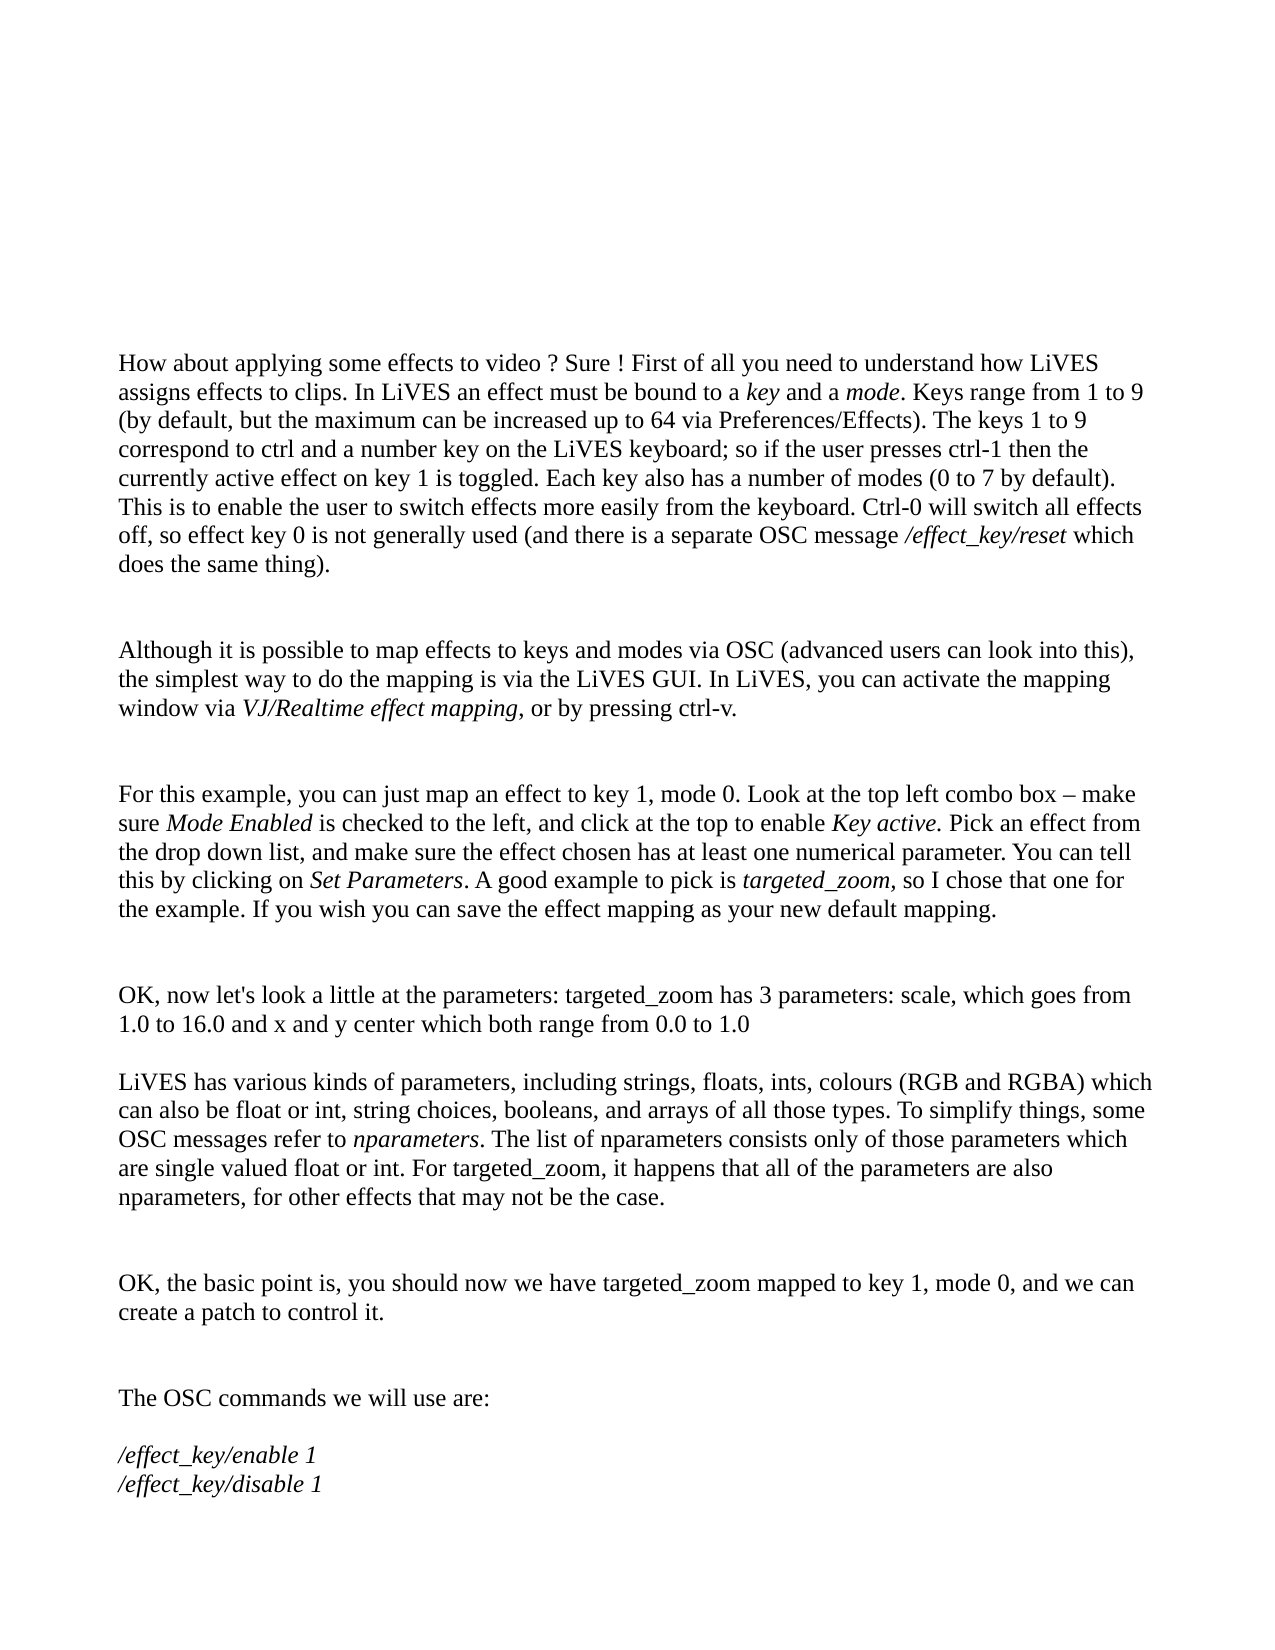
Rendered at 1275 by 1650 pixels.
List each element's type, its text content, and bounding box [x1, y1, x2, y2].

text LiVES has various kinds of parameters, including strings, floats, ints, colours (RGB and RGBA) which can also be float or int, string choices, booleans, and arrays of all those types. To simplify things, some OSC messages refer to nparameters. The list of nparameters consists only of those parameters which are single valued float or int. For targeted_zoom, it happens that all of the parameters are also nparameters, for other effects that may not be the case. [118, 1067, 1157, 1211]
text OK, the basic point is, you should now we have targeted_zoom mapped to key 1, mode 0, and we can create a patch to control it. [118, 1268, 1157, 1326]
text OK, now let's look a little at the parameters: targeted_zoom has 3 parameters: scale, which goes from 1.0 to 16.0 and x and y center which both range from 0.0 to 1.0 [118, 981, 1157, 1038]
text /effect_key/disable 1 [118, 1469, 1157, 1498]
text Although it is possible to map effects to keys and modes via OSC (advanced users can look into this), the simplest way to do the mapping is via the LiVES GUI. In LiVES, you can activate the mapping window via VJ/Realtime effect mapping, or by pressing ctrl-v. [118, 636, 1157, 722]
text How about applying some effects to video ? Sure ! First of all you need to understand how LiVES assigns effects to clips. In LiVES an effect must be bound to a key and a mode. Keys range from 1 to 9 (by default, but the maximum can be increased up to 64 via Preferences/Effects). The keys 1 to 9 correspond to ctrl and a number key on the LiVES keyboard; so if the user presses ctrl-1 then the currently active effect on key 1 is toggled. Each key also has a number of modes (0 to 7 by default). This is to enable the user to switch effects more easily from the keyboard. Ctrl-0 will switch all effects off, so effect key 0 is not generally used (and there is a separate OSC message /effect_key/reset which does the same thing). [118, 348, 1157, 578]
text /effect_key/enable 1 [118, 1441, 1157, 1469]
text The OSC commands we will use are: [118, 1383, 1157, 1412]
text For this example, you can just map an effect to key 1, mode 0. Look at the top left combo box – make sure Mode Enabled is checked to the left, and click at the top to enable Key active. Pick an effect from the drop down list, and make sure the effect chosen has at least one numerical parameter. You can tell this by clicking on Set Parameters. A good example to pick is targeted_zoom, so I chose that one for the example. If you wish you can save the effect mapping as your new default mapping. [118, 779, 1157, 923]
